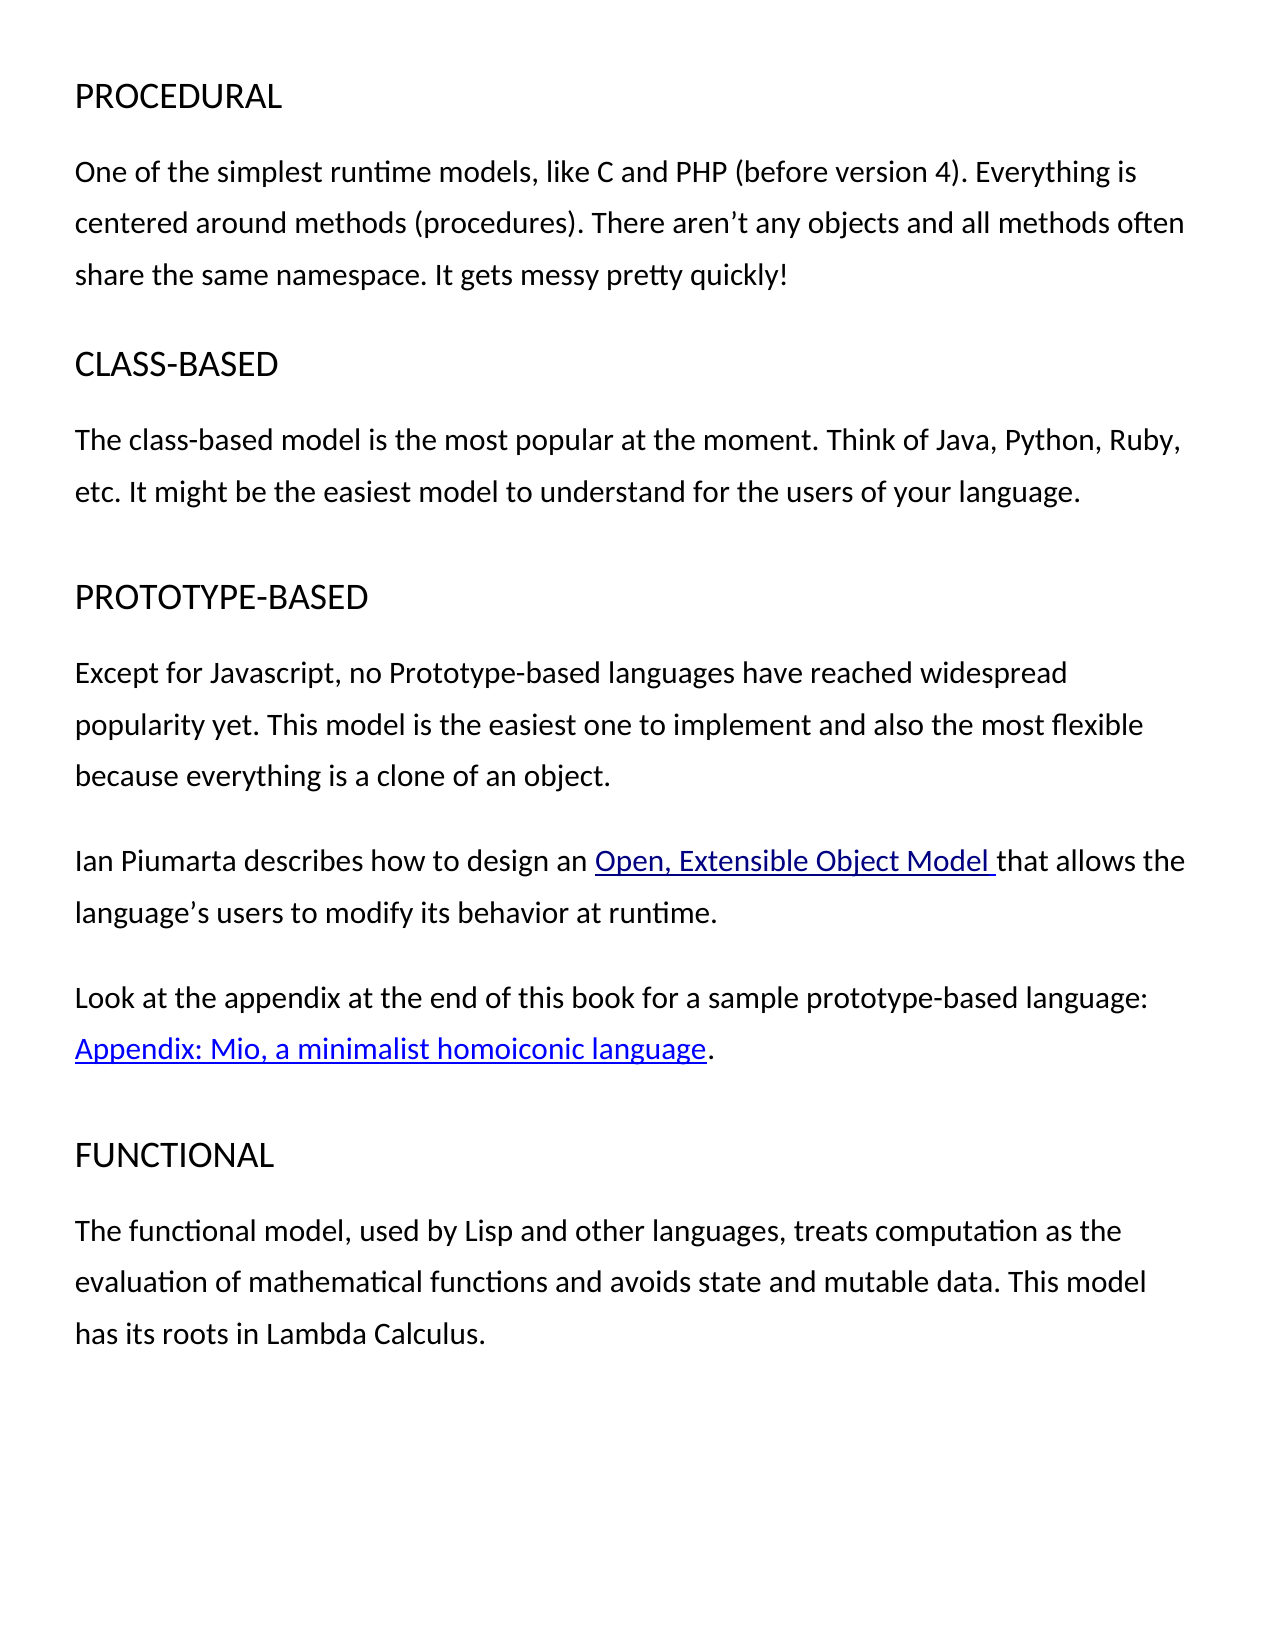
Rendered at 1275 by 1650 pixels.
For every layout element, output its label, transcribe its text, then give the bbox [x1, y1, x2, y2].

text The class-based model is the most popular at the moment. Think of Java, Python, Ruby, etc. It might be the easiest model to understand for the users of your language. [74, 420, 1195, 510]
subtitle PROTOTYPE-BASED [74, 573, 1217, 619]
subtitle FUNCTIONAL [74, 1131, 1217, 1176]
text Look at the appendix at the end of this book for a sample prototype-based language: Appendix: Mio, a minimalist homoiconic language. [74, 978, 1195, 1067]
subtitle PROCEDURAL [74, 72, 1217, 117]
subtitle CLASS-BASED [74, 340, 1217, 386]
text The functional model, used by Lisp and other languages, treats computation as the evaluation of mathematical functions and avoids state and mutable data. This model has its roots in Lambda Calculus. [74, 1211, 1195, 1352]
text One of the simplest runtime models, like C and PHP (before version 4). Everything is centered around methods (procedures). There aren’t any objects and all methods often share the same namespace. It gets messy pretty quickly! [74, 152, 1195, 293]
text Ian Piumarta describes how to design an Open, Extensible Object Model that allows the language’s users to modify its behavior at runtime. [74, 841, 1195, 931]
text Except for Javascript, no Prototype-based languages have reached widespread popularity yet. This model is the easiest one to implement and also the most flexible because everything is a clone of an object. [74, 654, 1195, 795]
